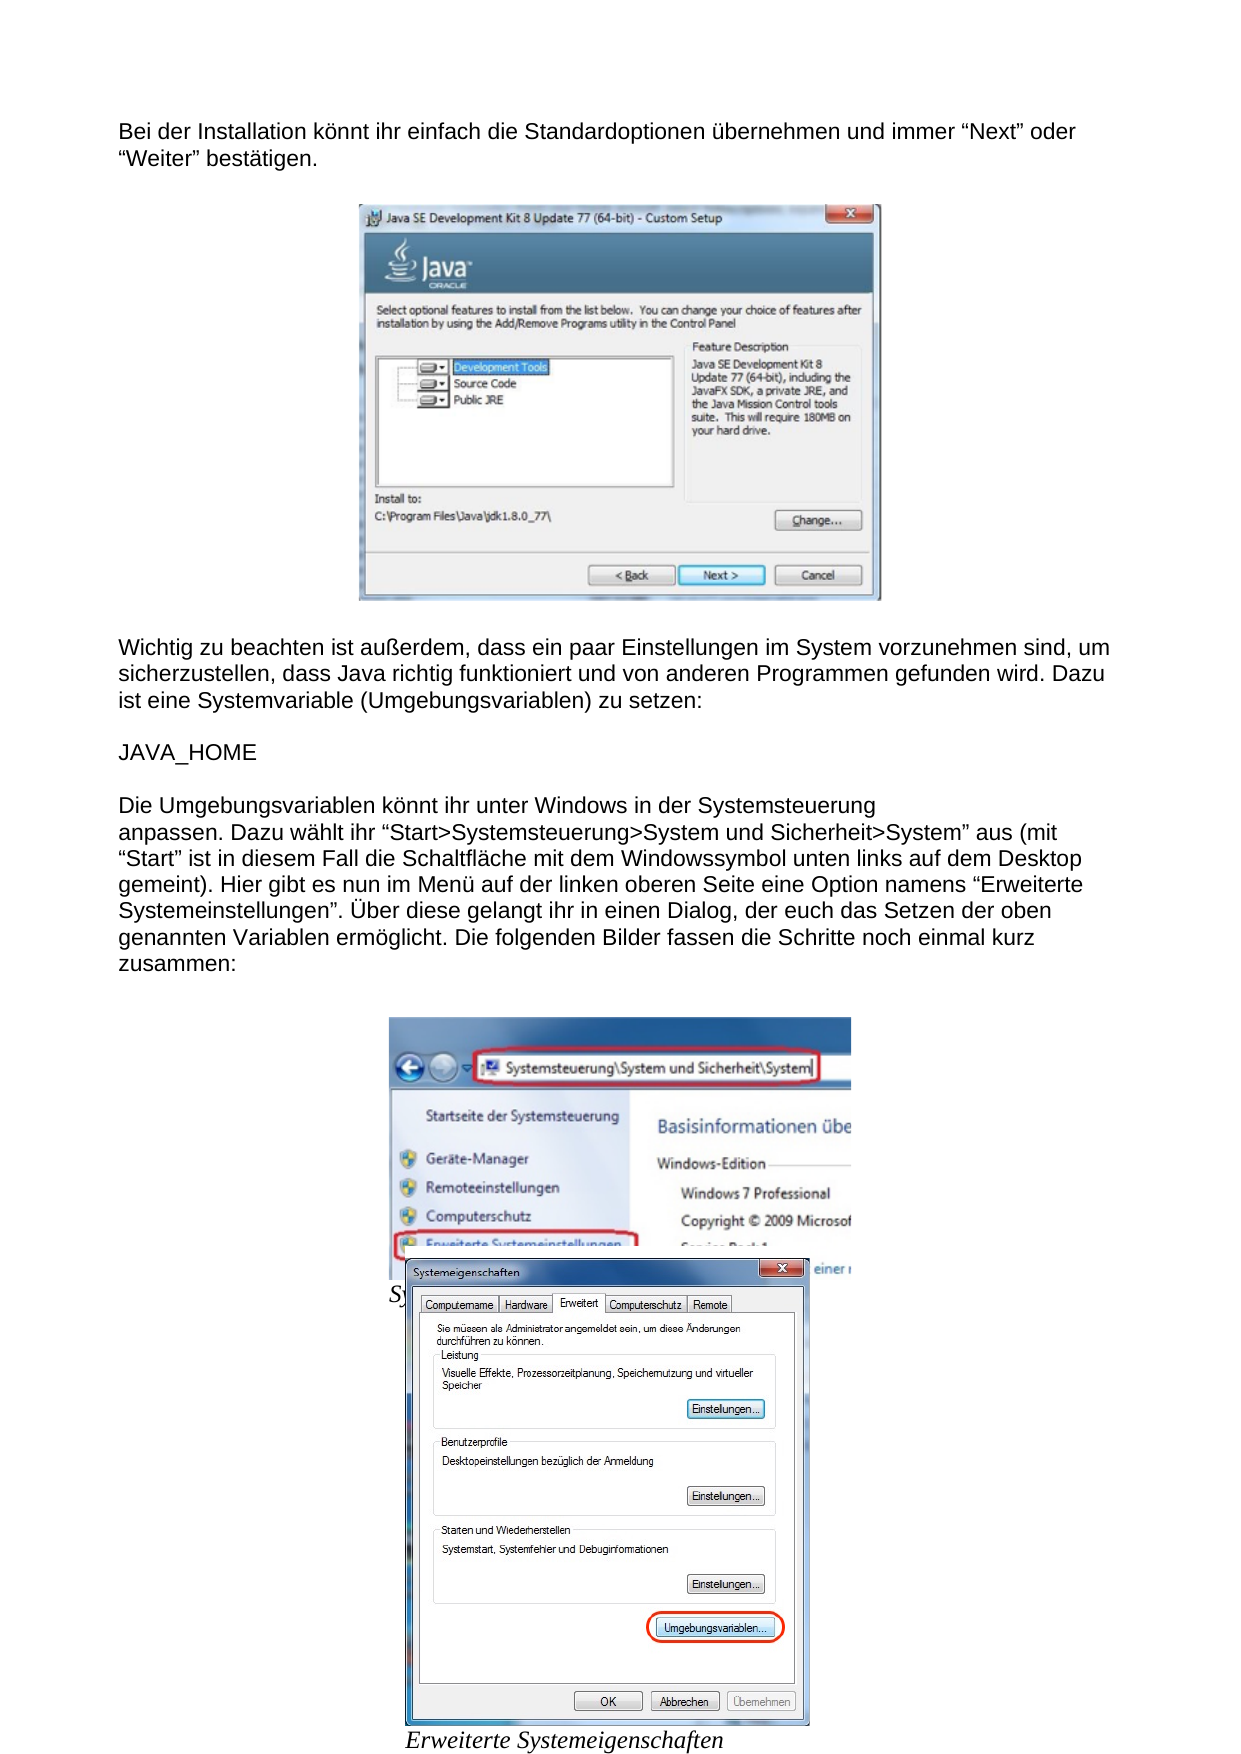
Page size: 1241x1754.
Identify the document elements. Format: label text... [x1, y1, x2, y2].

text Wichtig zu beachten ist außerdem, dass ein paar Einstellungen im System vorzunehmen sind, um sicherzustellen, dass Java richtig funktioniert und von anderen Programmen gefunden wird. Dazu ist eine Systemvariable (Umgebungsvariablen) zu setzen: [118, 634, 1122, 713]
picture [388, 1017, 852, 1726]
text Erweiterte Systemeigenschaften [405, 1726, 810, 1754]
text Systemsteuerungsdialog [389, 1280, 405, 1308]
text anpassen. Dazu wählt ihr “Start>Systemsteuerung>System und Sicherheit>System” aus (mit “Start” ist in diesem Fall die Schaltfläche mit dem Windowssymbol unten links auf dem Desktop gemeint). Hier gibt es nun im Menü auf der linken oberen Seite eine Option namens “Erweiterte Systemeinstellungen”. Über diese gelangt ihr in einen Dialog, der euch das Setzen der oben genannten Variablen ermöglicht. Die folgenden Bilder fassen die Schritte noch einmal kurz zusammen: [118, 818, 1122, 977]
text JAVA_HOME [118, 739, 1122, 766]
text Bei der Installation könnt ihr einfach die Standardoptionen übernehmen und immer “Next” oder “Weiter” bestätigen. [118, 118, 1122, 171]
picture [358, 204, 882, 601]
text Systemsteuerungsdialog [810, 1280, 851, 1308]
text Die Umgebungsvariablen könnt ihr unter Windows in der Systemsteuerung [118, 792, 1122, 818]
